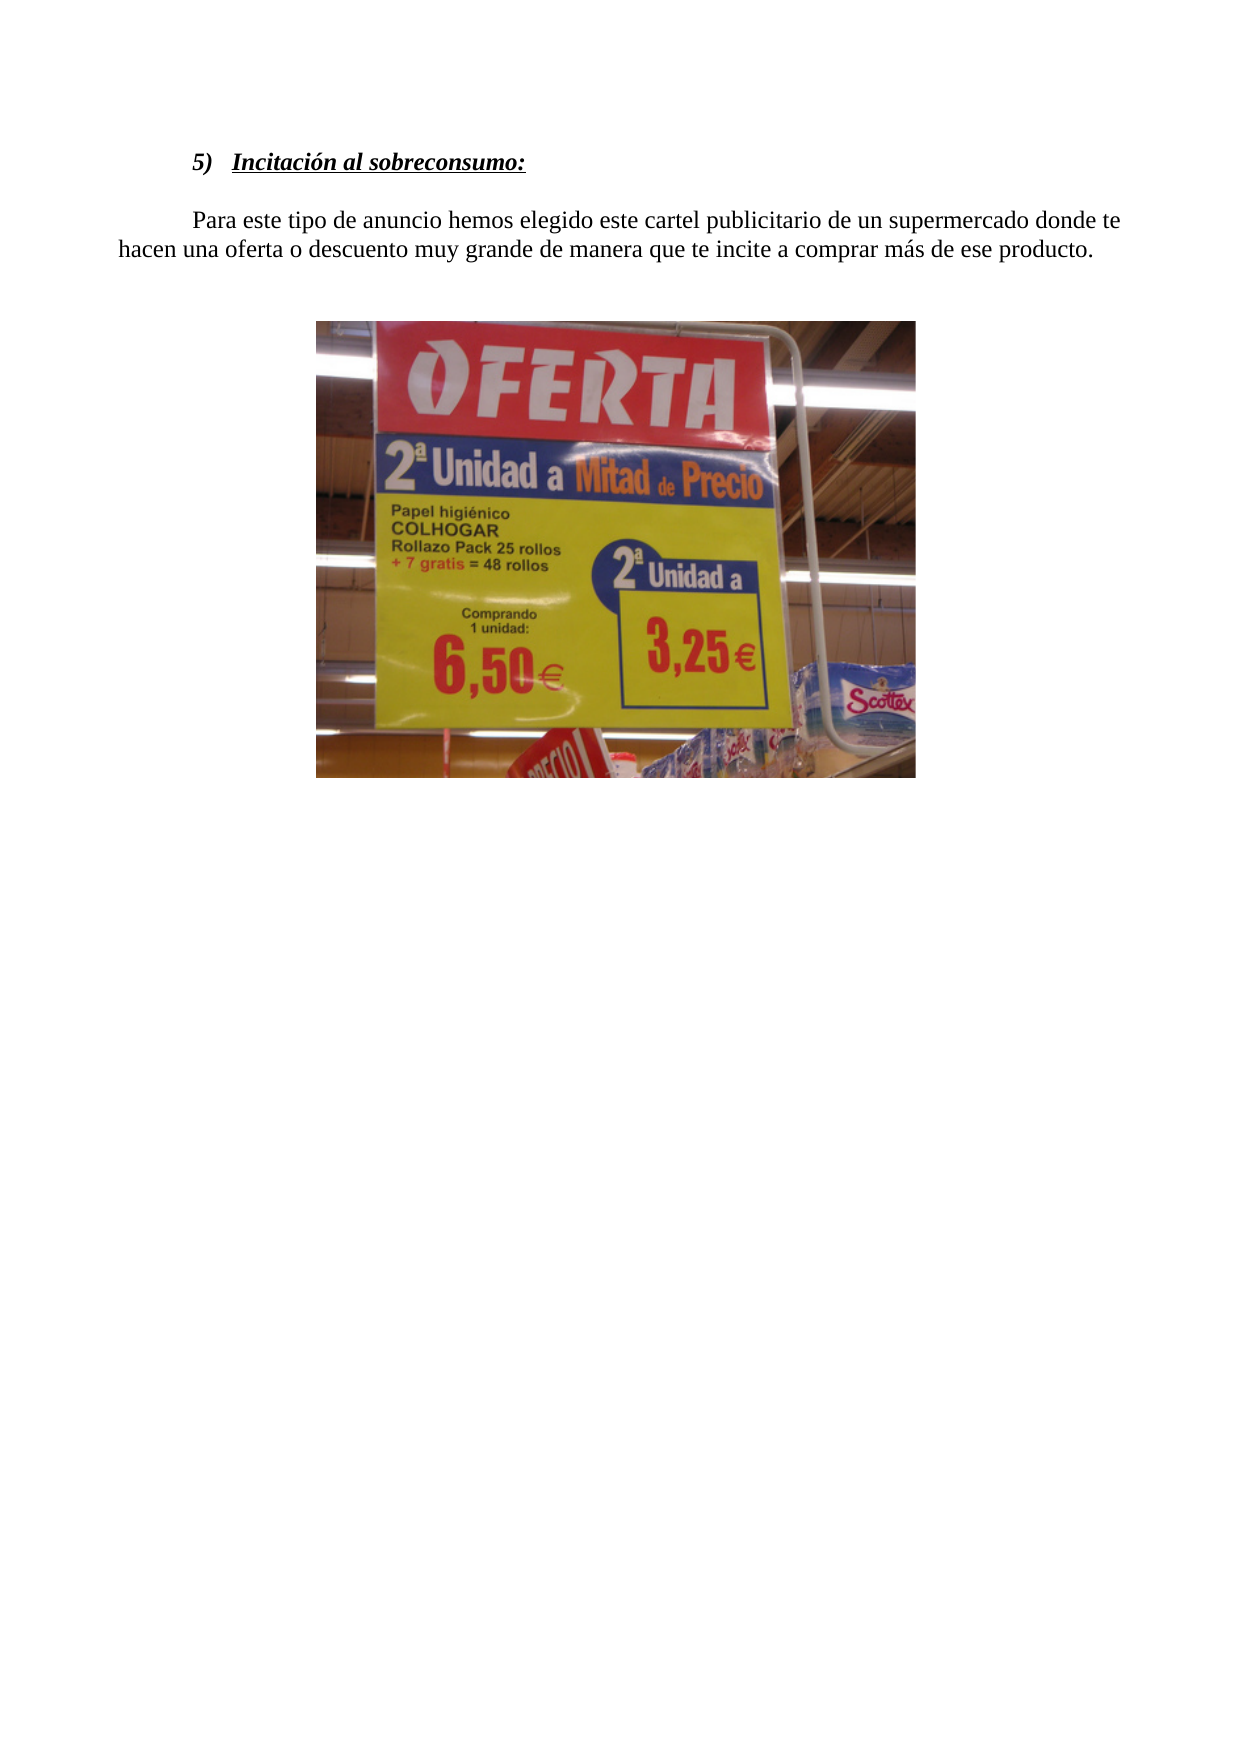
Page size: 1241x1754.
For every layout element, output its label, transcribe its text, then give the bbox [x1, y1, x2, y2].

text 5) Incitación al sobreconsumo: [118, 147, 1122, 176]
text Para este tipo de anuncio hemos elegido este cartel publicitario de un supermercado donde te hacen una oferta o descuento muy grande de manera que te incite a comprar más de ese producto. [118, 205, 1122, 263]
